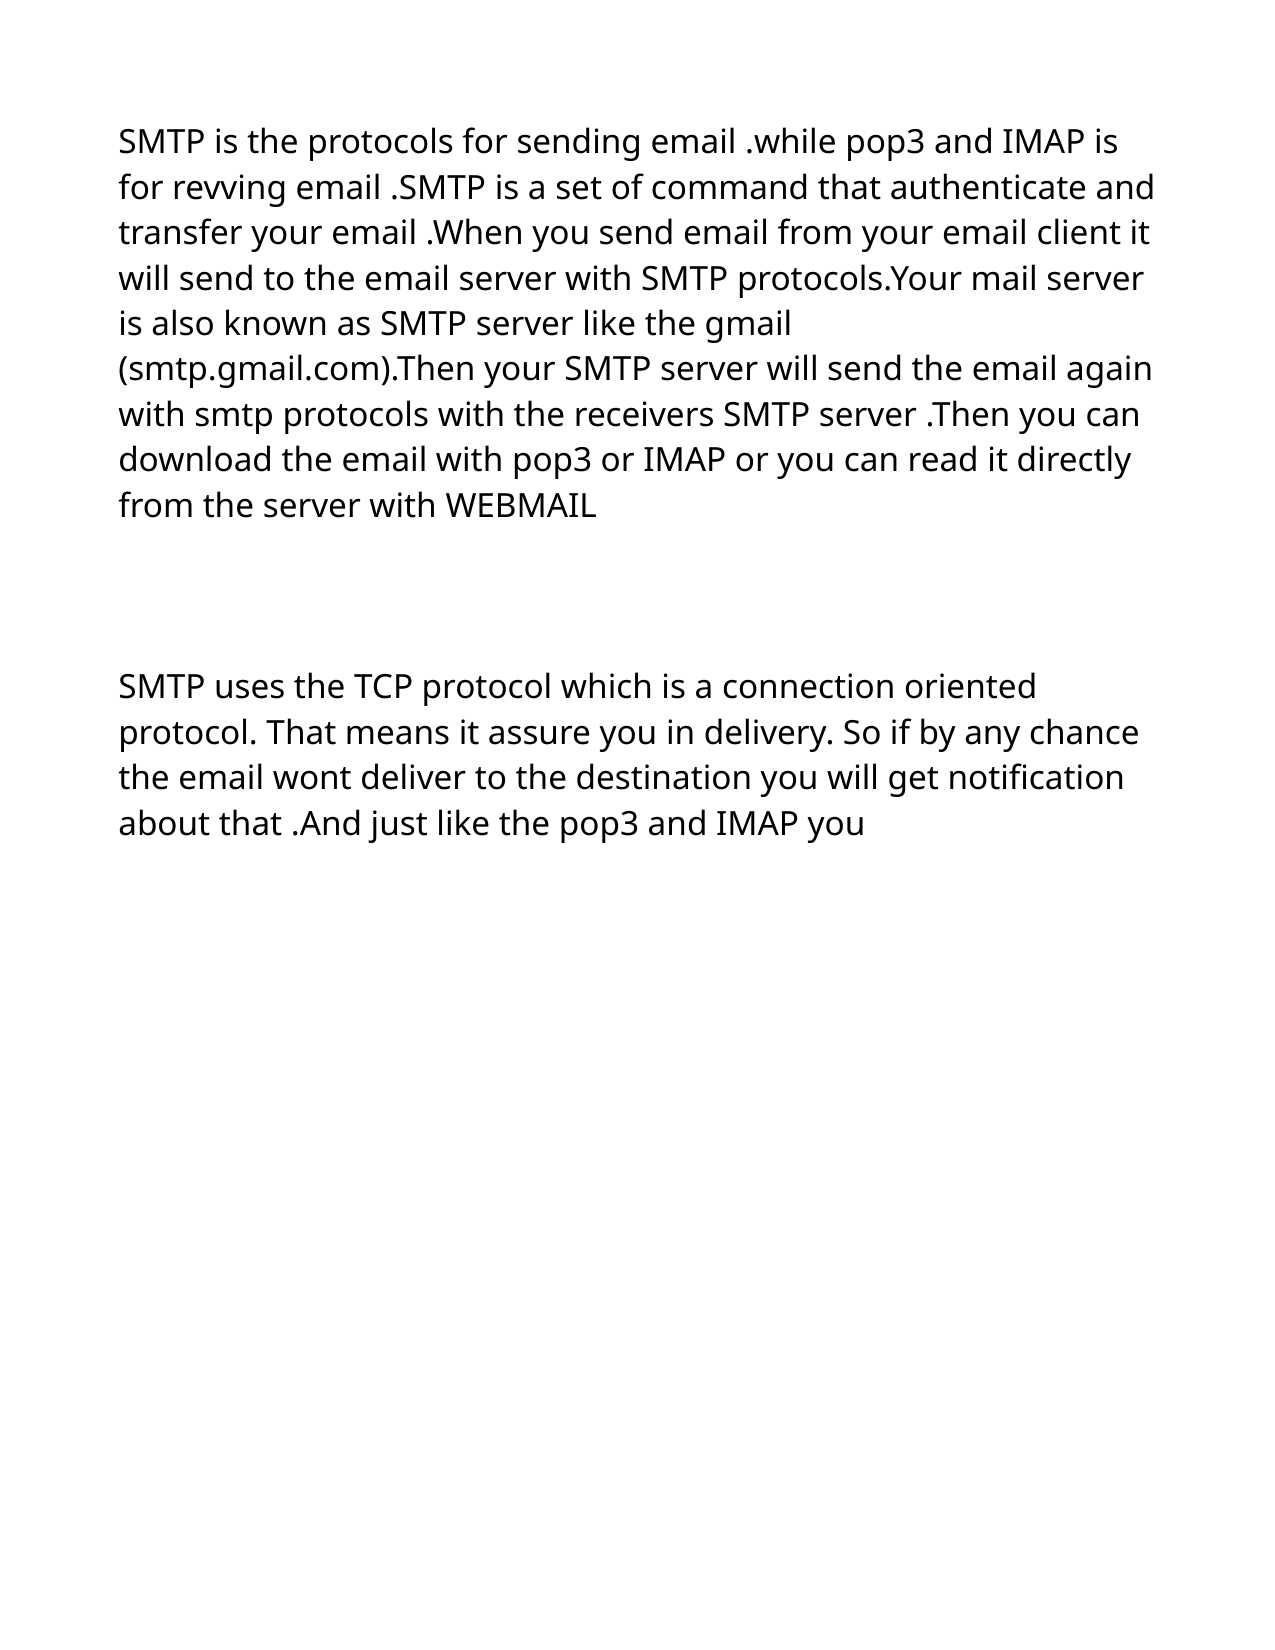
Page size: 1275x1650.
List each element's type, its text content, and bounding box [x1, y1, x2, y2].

text SMTP uses the TCP protocol which is a connection oriented protocol. That means it assure you in delivery. So if by any chance the email wont deliver to the destination you will get notification about that .And just like the pop3 and IMAP you [118, 663, 1157, 845]
text SMTP is the protocols for sending email .while pop3 and IMAP is for revving email .SMTP is a set of command that authenticate and transfer your email .When you send email from your email client it will send to the email server with SMTP protocols.Your mail server is also known as SMTP server like the gmail (smtp.gmail.com).Then your SMTP server will send the email again with smtp protocols with the receivers SMTP server .Then you can download the email with pop3 or IMAP or you can read it directly from the server with WEBMAIL [118, 118, 1157, 527]
